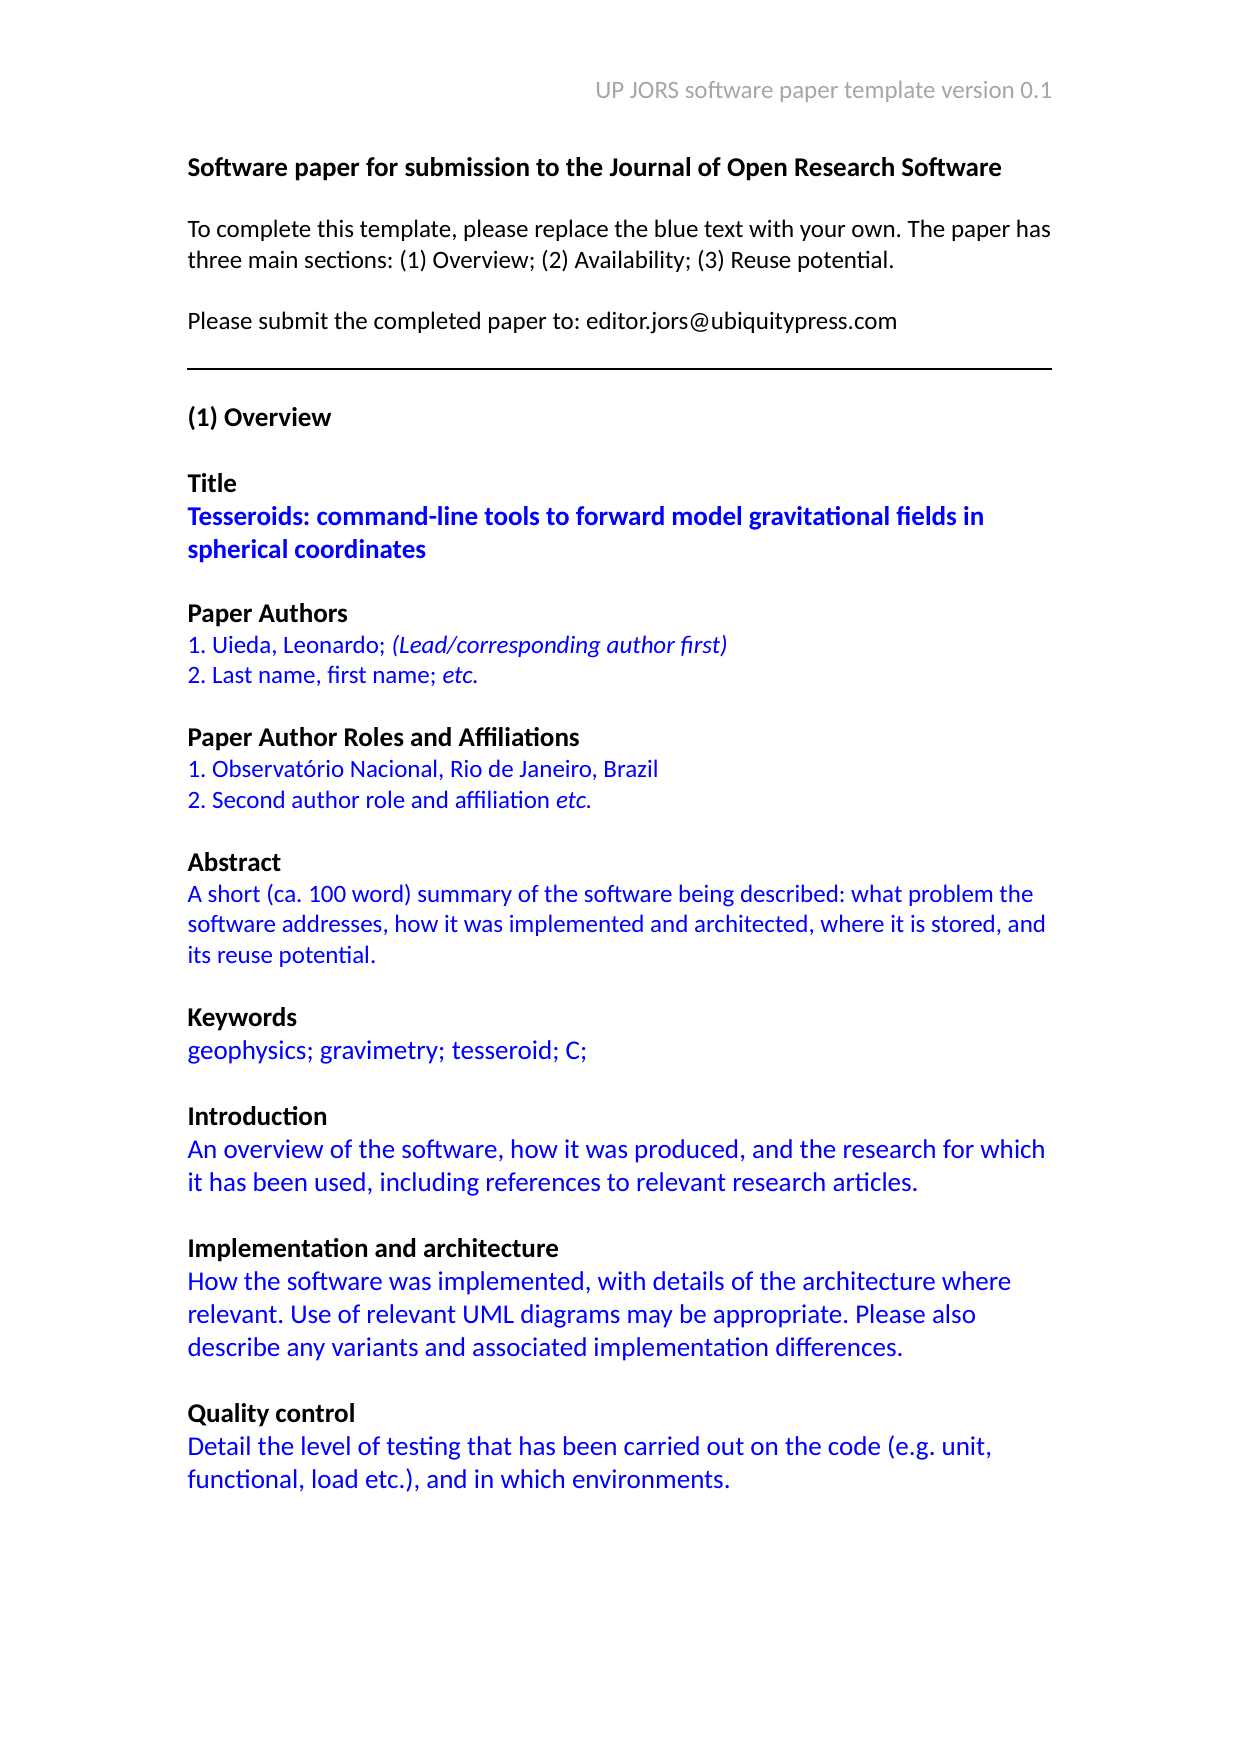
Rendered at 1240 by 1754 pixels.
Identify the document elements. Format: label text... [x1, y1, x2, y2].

text Implementation and architecture [187, 1231, 1052, 1264]
text How the software was implemented, with details of the architecture where relevant. Use of relevant UML diagrams may be appropriate. Please also describe any variants and associated implementation differences. [187, 1264, 1052, 1363]
text To complete this template, please replace the blue text with your own. The paper has three main sections: (1) Overview; (2) Availability; (3) Reuse potential. [187, 213, 1052, 274]
subtitle geophysics; gravimetry; tesseroid; C; [187, 1033, 1052, 1066]
subtitle Abstract [187, 845, 1052, 878]
text A short (ca. 100 word) summary of the software being described: what problem the software addresses, how it was implemented and architected, where it is stored, and its reuse potential. [187, 878, 1052, 970]
subtitle An overview of the software, how it was produced, and the research for which it has been used, including references to relevant research articles. [187, 1132, 1052, 1198]
text Detail the level of testing that has been carried out on the code (e.g. unit, functional, load etc.), and in which environments. [187, 1429, 1052, 1496]
title Tesseroids: command-line tools to forward model gravitational fields in spherical coordinates [187, 499, 1052, 565]
text Quality control [187, 1396, 1052, 1429]
text (1) Overview [187, 400, 1052, 433]
subtitle Paper Authors [187, 596, 1052, 629]
subtitle Paper Author Roles and Affiliations [187, 721, 1052, 753]
subtitle Keywords [187, 1000, 1052, 1033]
text Software paper for submission to the Journal of Open Research Software [187, 150, 1052, 183]
text Please submit the completed paper to: editor.jors@ubiquitypress.com [187, 305, 1052, 336]
title Title [187, 466, 1052, 499]
text 2. Second author role and affiliation etc. [187, 784, 1052, 814]
text 2. Last name, first name; etc. [187, 659, 1052, 690]
text 1. Observatório Nacional, Rio de Janeiro, Brazil [187, 753, 1052, 784]
text 1. Uieda, Leonardo; (Lead/corresponding author first) [187, 629, 1052, 659]
subtitle Introduction [187, 1099, 1052, 1132]
